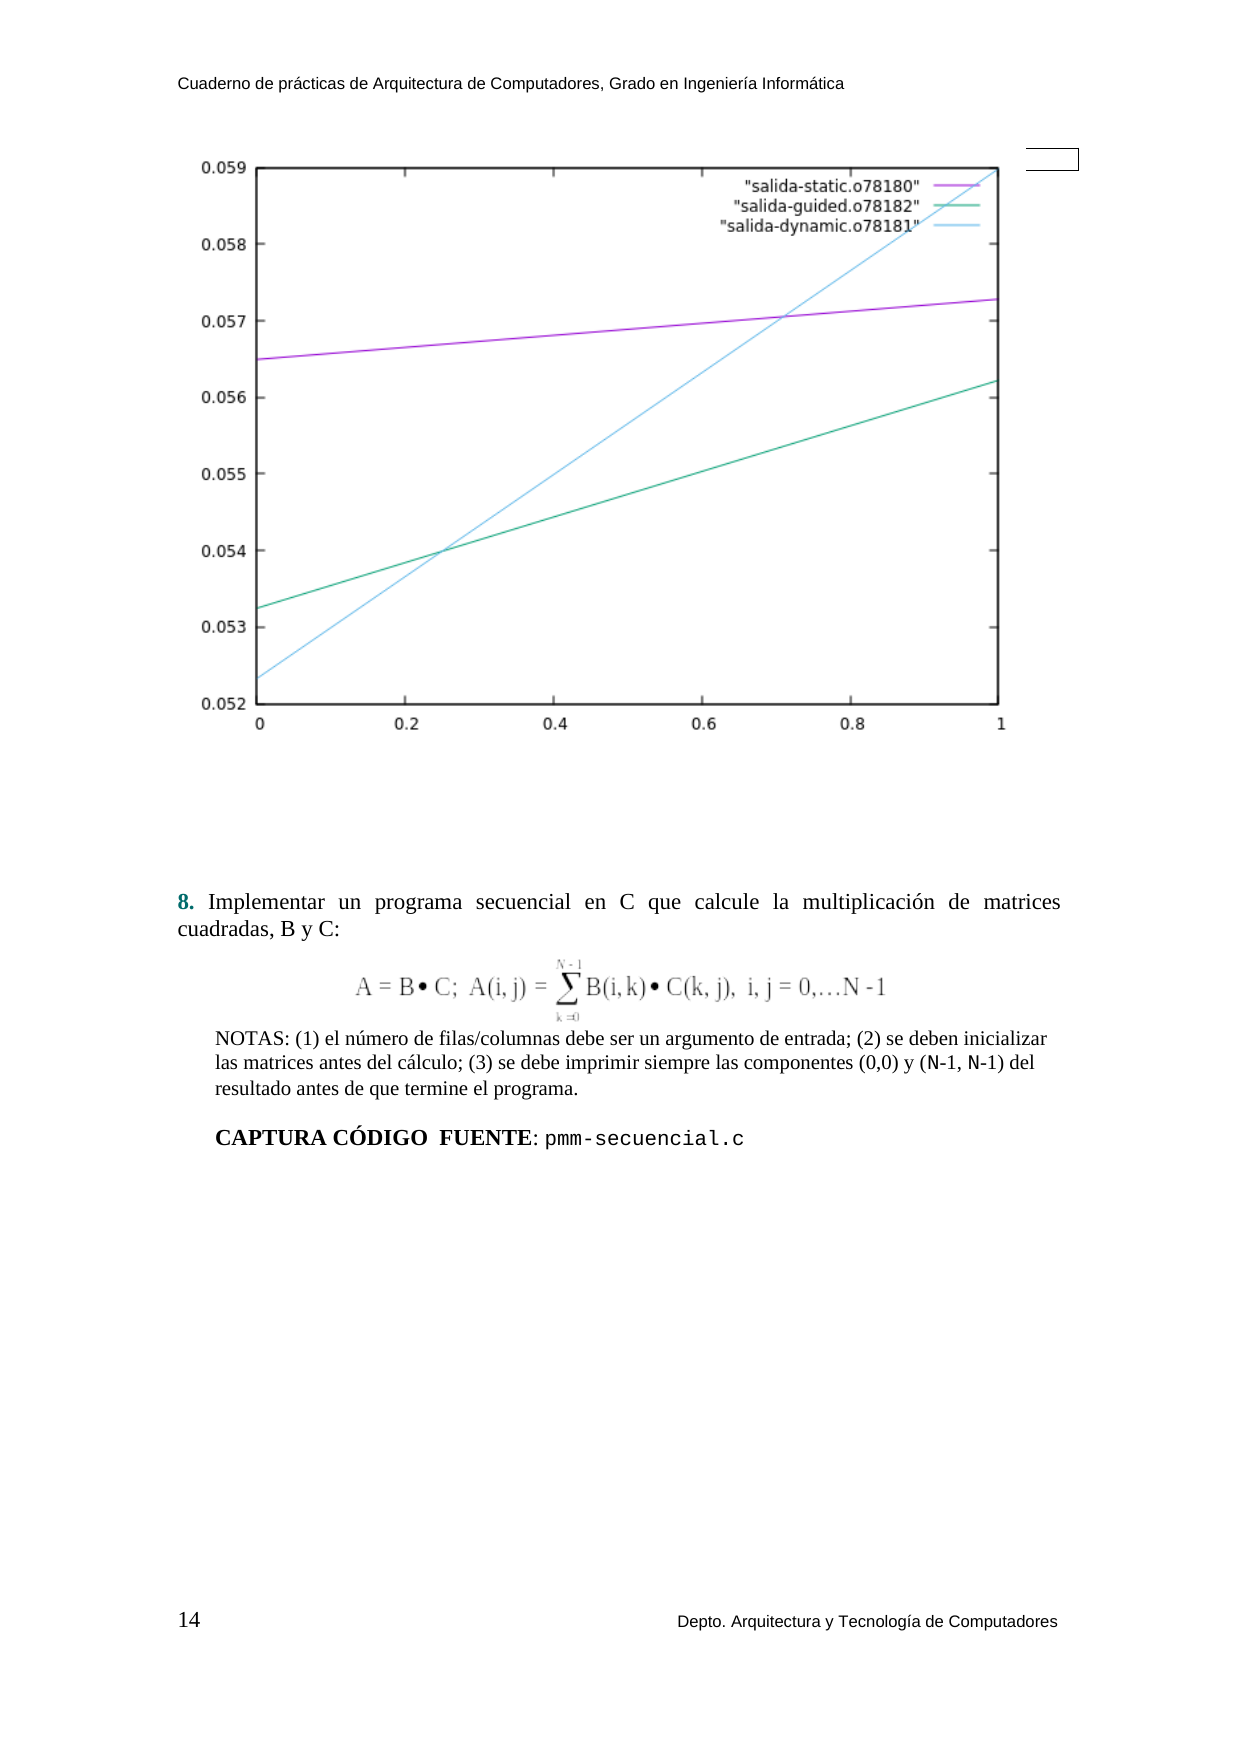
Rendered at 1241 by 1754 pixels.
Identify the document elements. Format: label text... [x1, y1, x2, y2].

text NOTAS: (1) el número de filas/columnas debe ser un argumento de entrada; (2) se deben inicializar las matrices antes del cálculo; (3) se debe imprimir siempre las componentes (0,0) y (N-1, N-1) del resultado antes de que termine el programa. [215, 1026, 1063, 1100]
table_header [1026, 468, 1034, 622]
list 8. Implementar un programa secuencial en C que calcule la multiplicación de matrices cuadradas, B y C: [177, 888, 1063, 941]
table_header [1026, 149, 1078, 170]
picture [177, 147, 1026, 743]
text CAPTURA CÓDIGO FUENTE: pmm-secuencial.c [215, 1124, 1063, 1152]
table_cell [1026, 314, 1034, 468]
